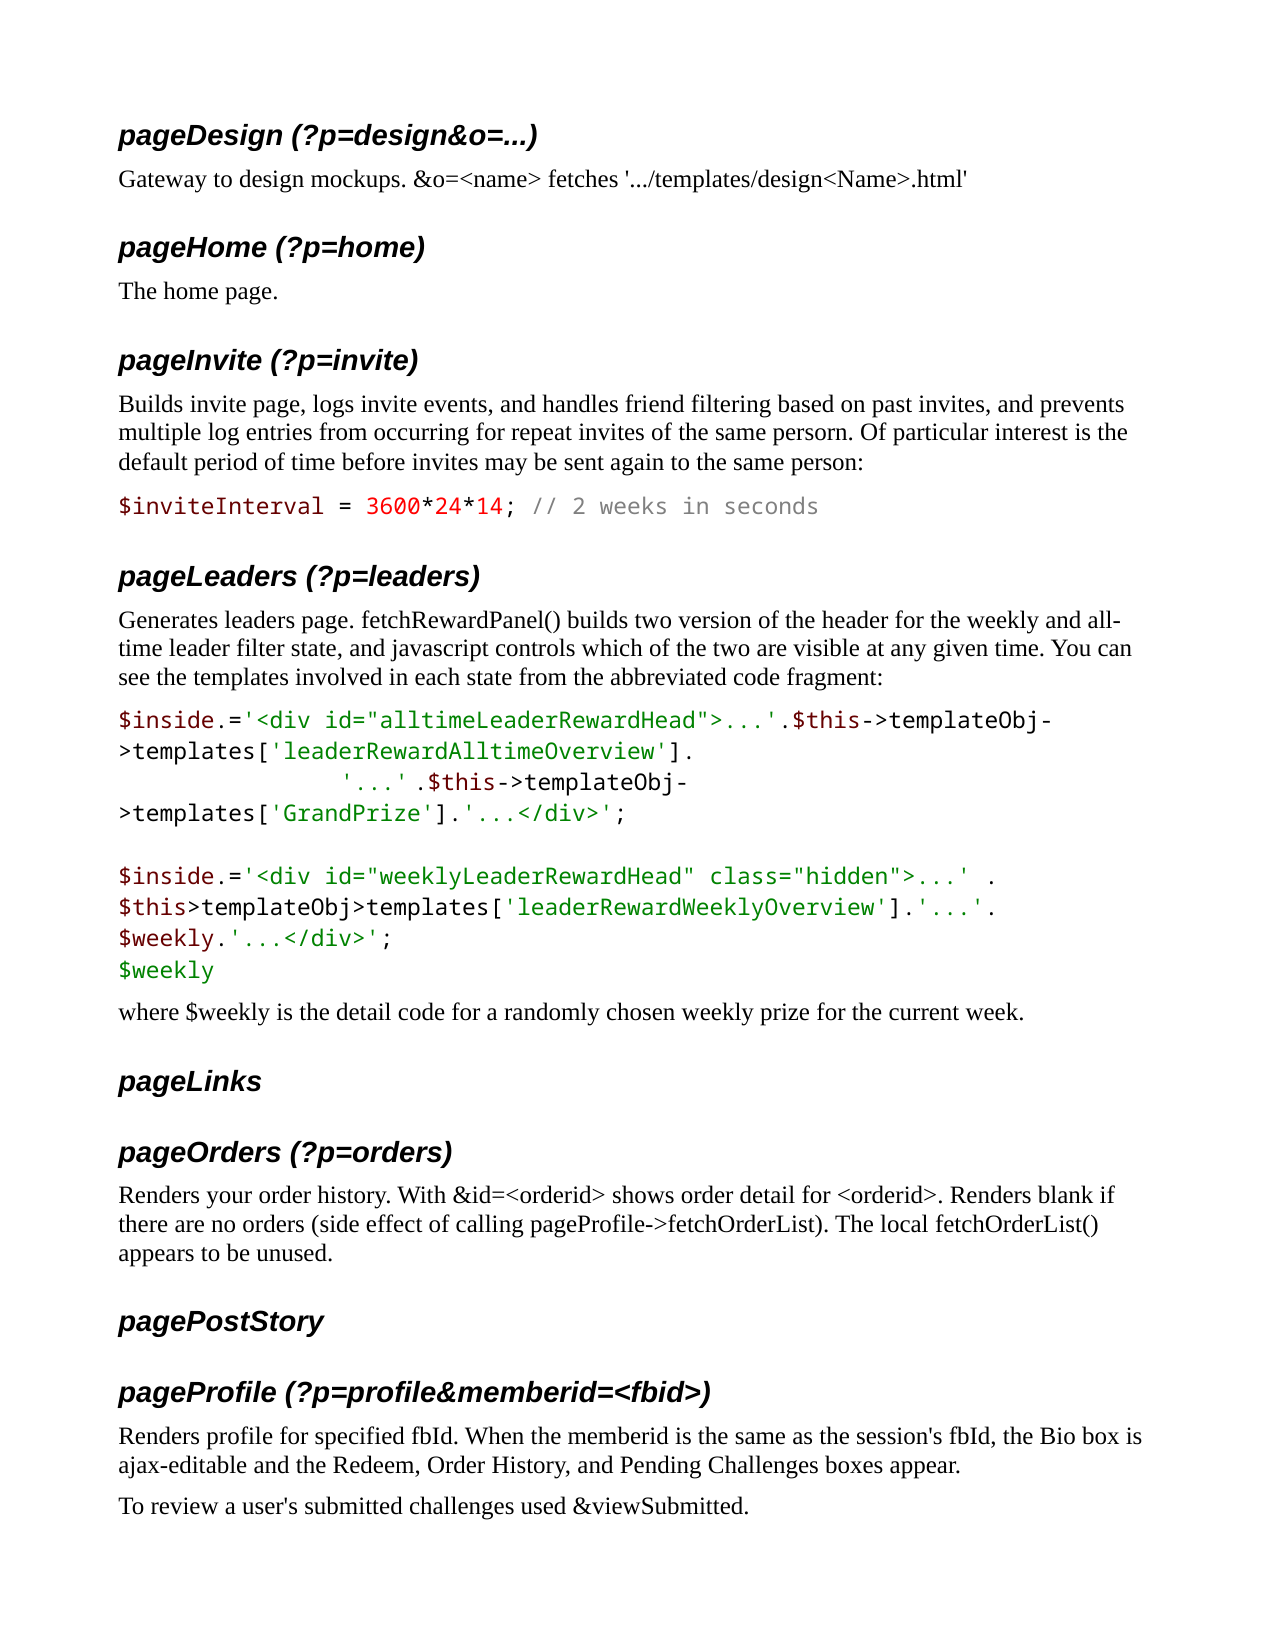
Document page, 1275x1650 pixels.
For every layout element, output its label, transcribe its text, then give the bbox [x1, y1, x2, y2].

subtitle pageProfile (?p=profile&memberid=<fbid>) [118, 1375, 1157, 1409]
text where $weekly is the detail code for a randomly chosen weekly prize for the current week. [118, 997, 1157, 1026]
text $inside.='<div id="alltimeLeaderRewardHead">...'.$this->templateObj->templates['leaderRewardAlltimeOverview']. [118, 703, 1157, 766]
text '...' .$this->templateObj->templates['GrandPrize'].'...</div>'; [118, 766, 1157, 828]
subtitle pageDesign (?p=design&o=...) [118, 118, 1157, 152]
subtitle pagePostStory [118, 1304, 1157, 1338]
subtitle pageHome (?p=home) [118, 230, 1157, 264]
text Renders your order history. With &id=<orderid> shows order detail for <orderid>. Renders blank if there are no orders (side effect of calling pageProfile->fetchOrderList). The local fetchOrderList() appears to be unused. [118, 1181, 1157, 1267]
text Generates leaders page. fetchRewardPanel() builds two version of the header for the weekly and all-time leader filter state, and javascript controls which of the two are visible at any given time. You can see the templates involved in each state from the abbreviated code fragment: [118, 605, 1157, 691]
subtitle pageInvite (?p=invite) [118, 343, 1157, 376]
text Builds invite page, logs invite events, and handles friend filtering based on past invites, and prevents multiple log entries from occurring for repeat invites of the same persorn. Of particular interest is the default period of time before invites may be sent again to the same person: [118, 389, 1157, 477]
text $weekly [118, 953, 1157, 985]
text To review a user's submitted challenges used &viewSubmitted. [118, 1491, 1157, 1520]
text Renders profile for specified fbId. When the memberid is the same as the session's fbId, the Bio box is ajax-editable and the Redeem, Order History, and Pending Challenges boxes appear. [118, 1421, 1157, 1479]
subtitle pageOrders (?p=orders) [118, 1134, 1157, 1168]
text $inviteInterval = 3600*24*14; // 2 weeks in seconds [118, 490, 1157, 521]
text Gateway to design mockups. &o=<name> fetches '.../templates/design<Name>.html' [118, 164, 1157, 193]
text $inside.='<div id="weeklyLeaderRewardHead" class="hidden">...' . $this>templateObj>templates['leaderRewardWeeklyOverview'].'...'.$weekly.'...</div>'; [118, 860, 1157, 953]
text The home page. [118, 276, 1157, 305]
subtitle pageLinks [118, 1063, 1157, 1097]
subtitle pageLeaders (?p=leaders) [118, 559, 1157, 592]
